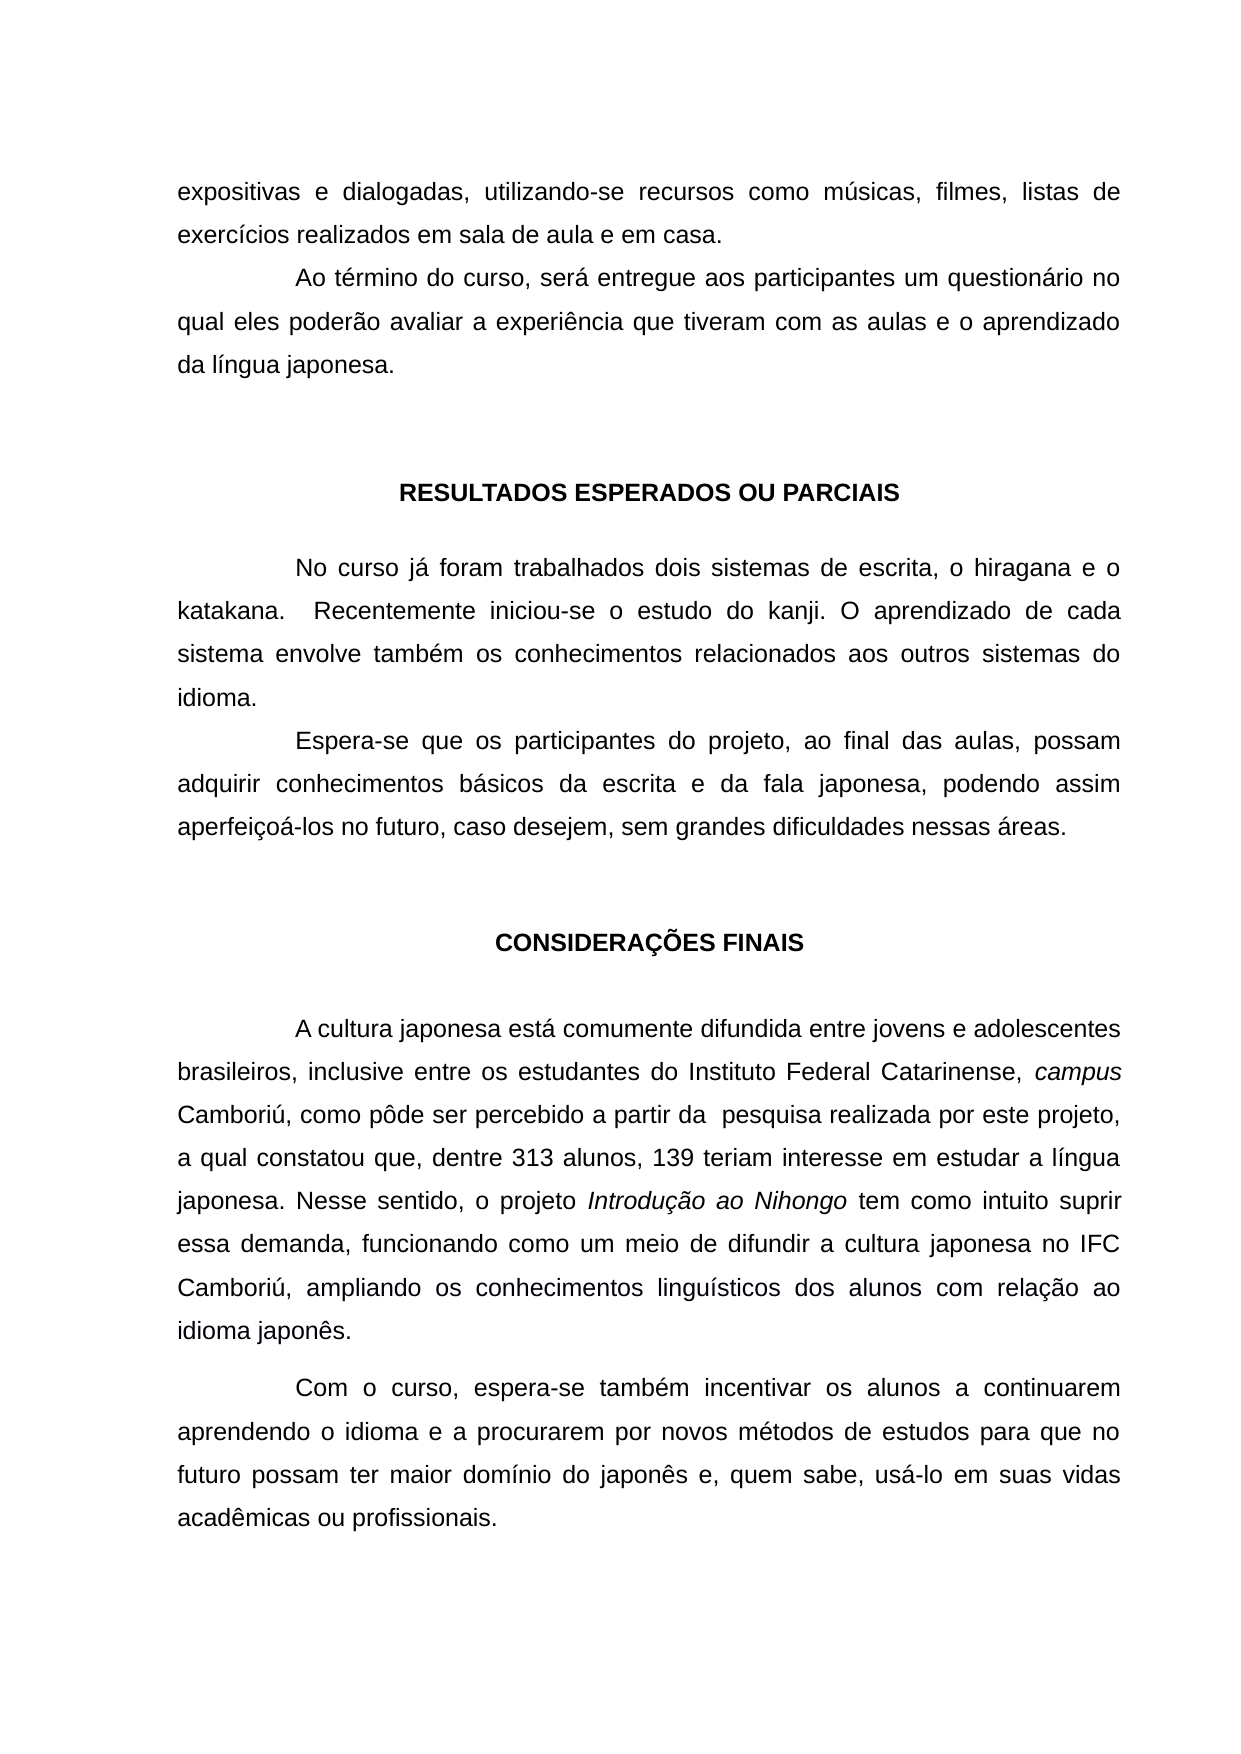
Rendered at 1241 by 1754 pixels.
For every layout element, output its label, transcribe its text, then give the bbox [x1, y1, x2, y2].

text expositivas e dialogadas, utilizando-se recursos como músicas, filmes, listas de exercícios realizados em sala de aula e em casa. [177, 177, 1122, 249]
text Com o curso, espera-se também incentivar os alunos a continuarem aprendendo o idioma e a procurarem por novos métodos de estudos para que no futuro possam ter maior domínio do japonês e, quem sabe, usá-lo em suas vidas acadêmicas ou profissionais. [177, 1373, 1122, 1532]
text Ao término do curso, será entregue aos participantes um questionário no qual eles poderão avaliar a experiência que tiveram com as aulas e o aprendizado da língua japonesa. [177, 263, 1122, 378]
text RESULTADOS ESPERADOS OU PARCIAIS [177, 478, 1122, 507]
text CONSIDERAÇÕES FINAIS [177, 928, 1122, 956]
text A cultura japonesa está comumente difundida entre jovens e adolescentes brasileiros, inclusive entre os estudantes do Instituto Federal Catarinense, campus Camboriú, como pôde ser percebido a partir da pesquisa realizada por este projeto, a qual constatou que, dentre 313 alunos, 139 teriam interesse em estudar a língua japonesa. Nesse sentido, o projeto Introdução ao Nihongo tem como intuito suprir essa demanda, funcionando como um meio de difundir a cultura japonesa no IFC Camboriú, ampliando os conhecimentos linguísticos dos alunos com relação ao idioma japonês. [177, 1014, 1122, 1344]
text Espera-se que os participantes do projeto, ao final das aulas, possam adquirir conhecimentos básicos da escrita e da fala japonesa, podendo assim aperfeiçoá-los no futuro, caso desejem, sem grandes dificuldades nessas áreas. [177, 726, 1122, 841]
text No curso já foram trabalhados dois sistemas de escrita, o hiragana e o katakana. Recentemente iniciou-se o estudo do kanji. O aprendizado de cada sistema envolve também os conhecimentos relacionados aos outros sistemas do idioma. [177, 553, 1122, 711]
